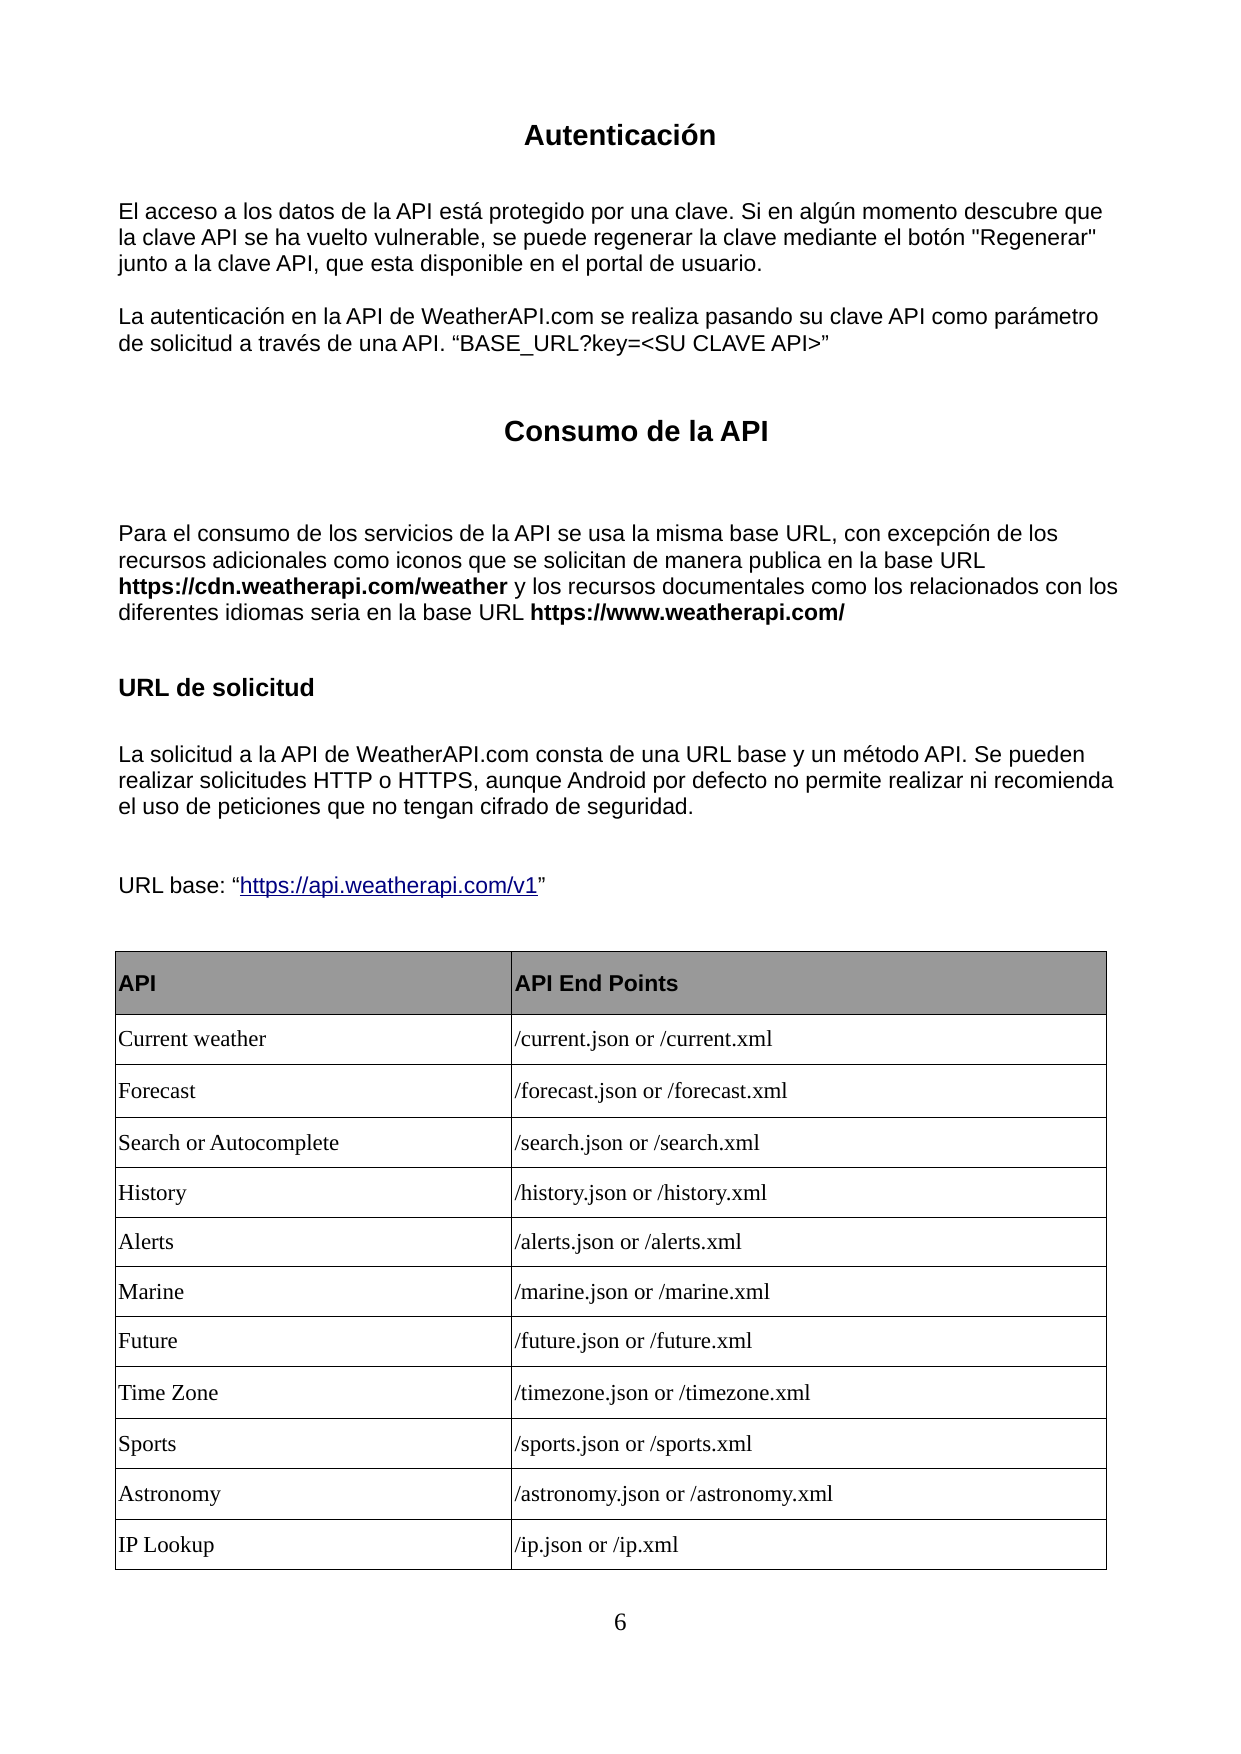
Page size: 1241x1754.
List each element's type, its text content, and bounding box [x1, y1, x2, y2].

text URL base: “https://api.weatherapi.com/v1” [118, 872, 1122, 899]
table_cell Alerts [116, 1218, 511, 1266]
table_cell Astronomy [116, 1469, 511, 1519]
table_cell /astronomy.json or /astronomy.xml [512, 1469, 1106, 1519]
text La autenticación en la API de WeatherAPI.com se realiza pasando su clave API como parámetro de solicitud a través de una API. “BASE_URL?key=<SU CLAVE API>” [118, 303, 1122, 356]
table_cell Marine [116, 1267, 511, 1316]
table_cell /marine.json or /marine.xml [512, 1267, 1106, 1316]
text El acceso a los datos de la API está protegido por una clave. Si en algún momento descubre que la clave API se ha vuelto vulnerable, se puede regenerar la clave mediante el botón "Regenerar" junto a la clave API, que esta disponible en el portal de usuario. [118, 198, 1122, 277]
table_header API [116, 952, 511, 1014]
table_cell /forecast.json or /forecast.xml [512, 1065, 1106, 1117]
table_cell /current.json or /current.xml [512, 1015, 1106, 1063]
text La solicitud a la API de WeatherAPI.com consta de una URL base y un método API. Se pueden realizar solicitudes HTTP o HTTPS, aunque Android por defecto no permite realizar ni recomienda el uso de peticiones que no tengan cifrado de seguridad. [118, 741, 1122, 819]
table_cell /future.json or /future.xml [512, 1317, 1106, 1366]
table_cell Time Zone [116, 1367, 511, 1418]
table_cell Current weather [116, 1015, 511, 1063]
table_cell /timezone.json or /timezone.xml [512, 1367, 1106, 1418]
table_cell Sports [116, 1419, 511, 1468]
table_cell Forecast [116, 1065, 511, 1117]
subtitle Autenticación [118, 118, 1122, 152]
table_cell IP Lookup [116, 1520, 511, 1569]
subtitle URL de solicitud [118, 673, 1122, 702]
table_cell Future [116, 1317, 511, 1366]
table_cell /sports.json or /sports.xml [512, 1419, 1106, 1468]
table_cell History [116, 1168, 511, 1217]
table_header API End Points [512, 952, 1106, 1014]
table_cell /search.json or /search.xml [512, 1118, 1106, 1167]
table_cell /history.json or /history.xml [512, 1168, 1106, 1217]
subtitle Consumo de la API [118, 414, 1122, 448]
table_cell Search or Autocomplete [116, 1118, 511, 1167]
table_cell /alerts.json or /alerts.xml [512, 1218, 1106, 1266]
text Para el consumo de los servicios de la API se usa la misma base URL, con excepción de los recursos adicionales como iconos que se solicitan de manera publica en la base URL https://cdn.weatherapi.com/weather y los recursos documentales como los relacionados con los diferentes idiomas seria en la base URL https://www.weatherapi.com/ [118, 520, 1122, 626]
table_cell /ip.json or /ip.xml [512, 1520, 1106, 1569]
